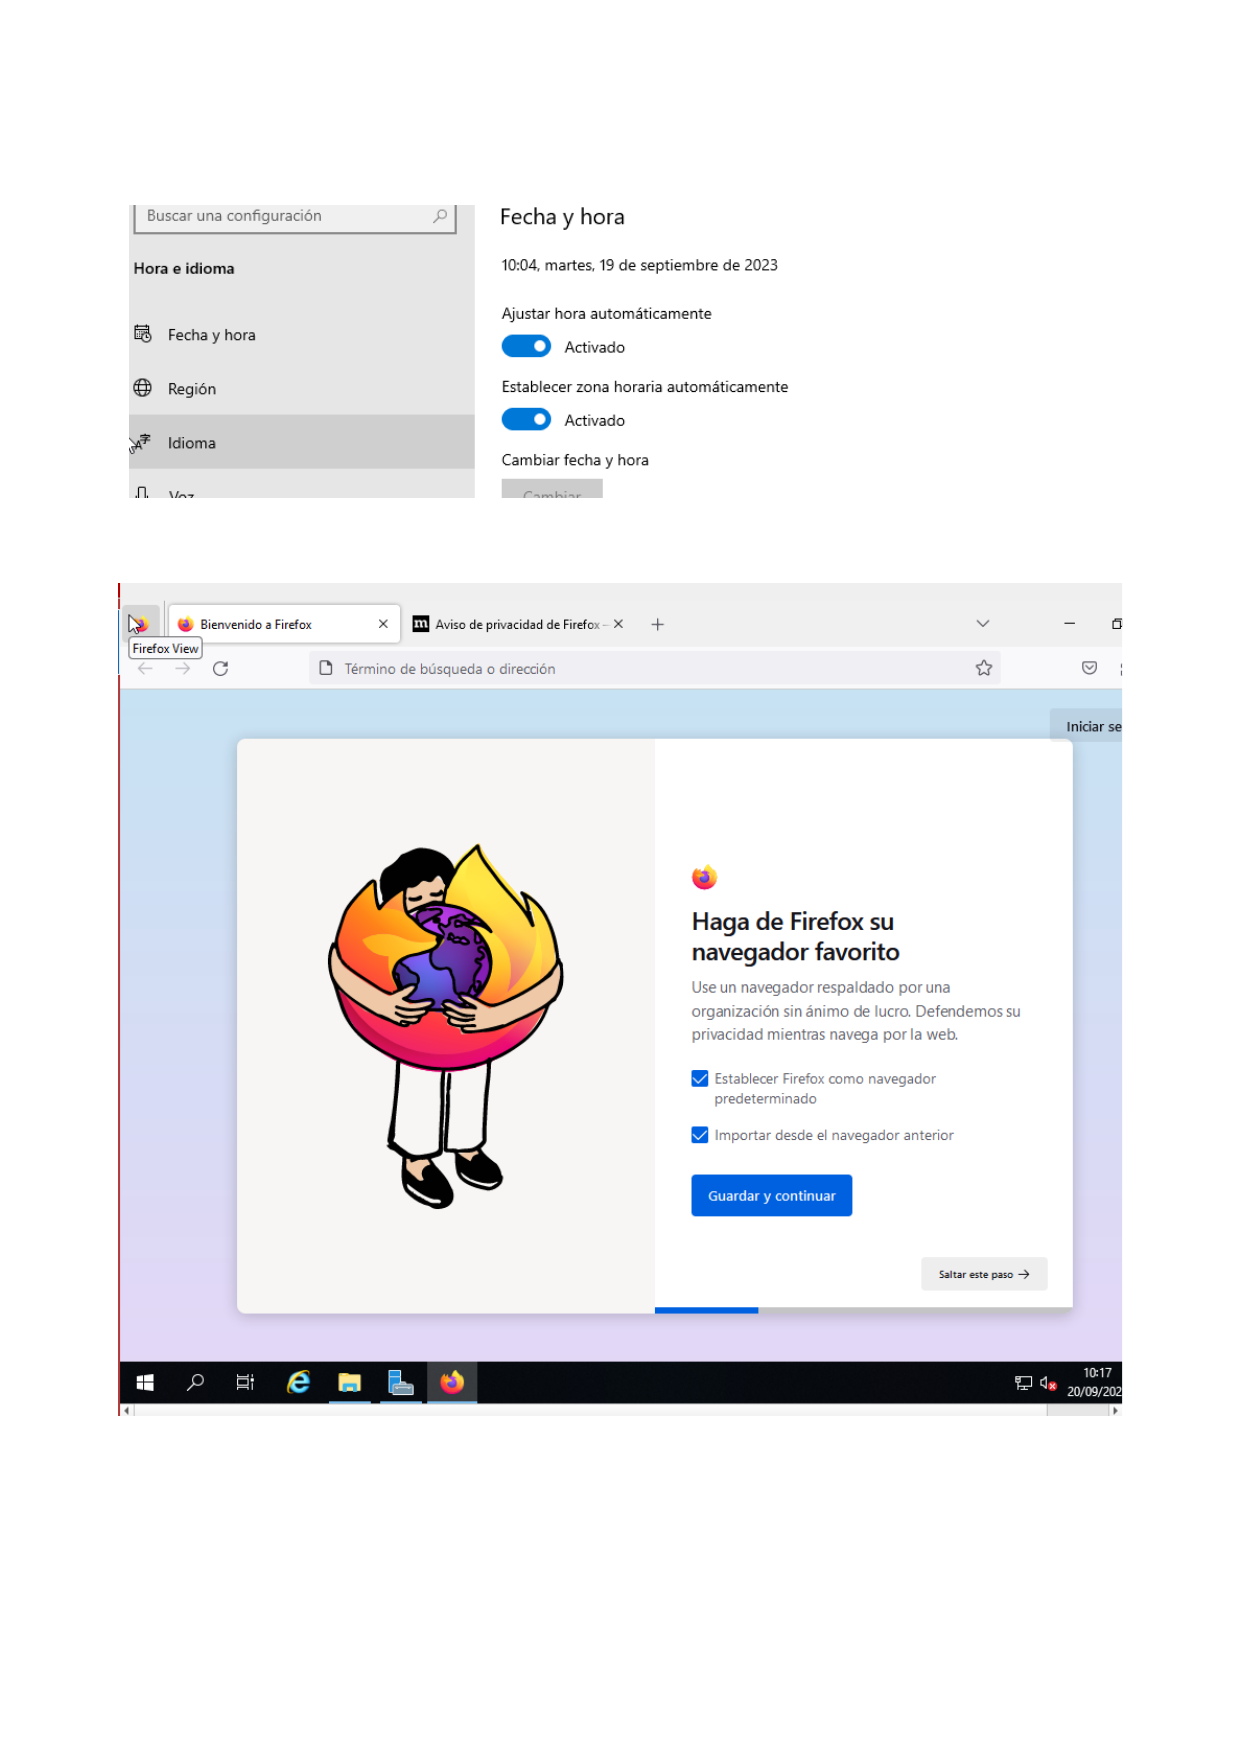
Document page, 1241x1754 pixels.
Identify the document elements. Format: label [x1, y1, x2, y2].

picture [118, 583, 1123, 1416]
picture [129, 205, 1133, 498]
